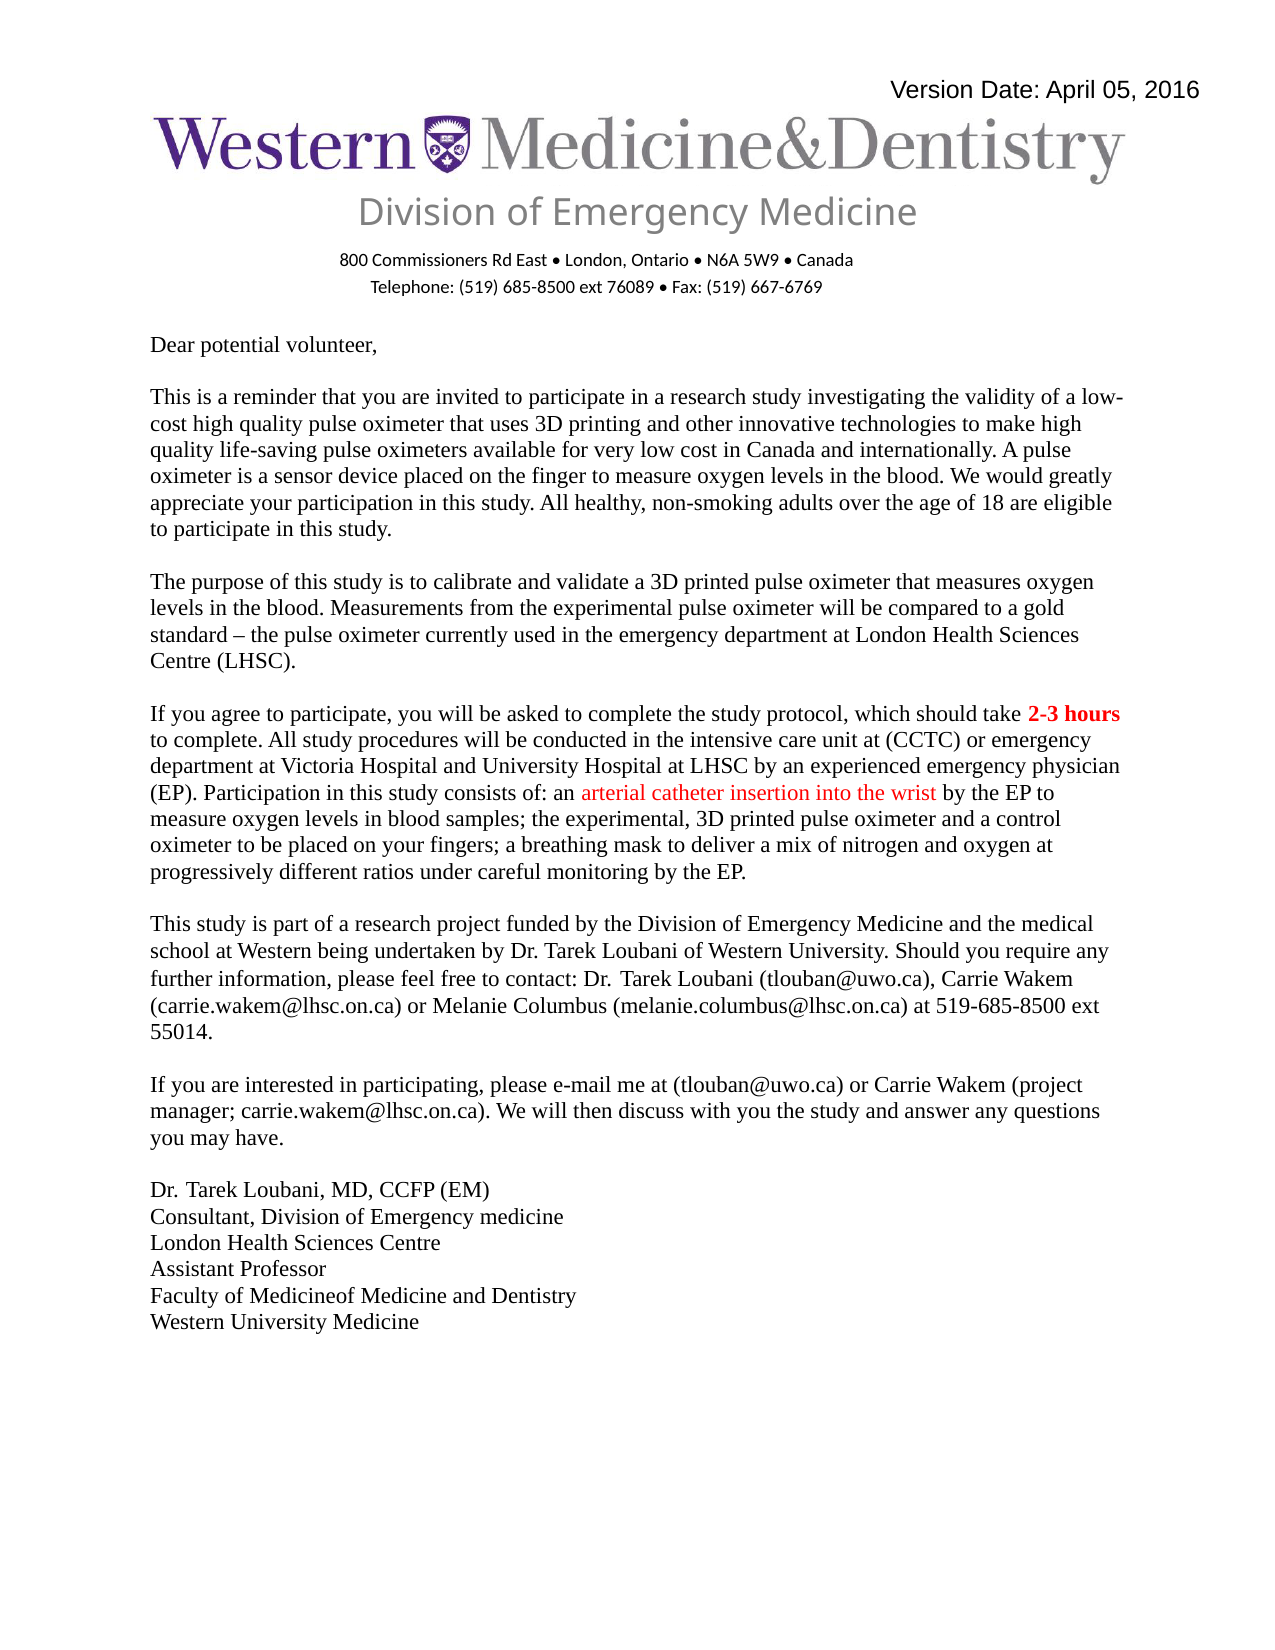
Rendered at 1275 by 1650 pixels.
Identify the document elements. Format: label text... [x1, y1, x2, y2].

text If you are interested in participating, please e-mail me at (tlouban@uwo.ca) or Carrie Wakem (project manager; carrie.wakem@lhsc.on.ca). We will then discuss with you the study and answer any questions you may have. [150, 1071, 1125, 1150]
text Western University Medicine [150, 1308, 1200, 1334]
text Dr. Tarek Loubani, MD, CCFP (EM) [150, 1176, 1200, 1203]
text Consultant, Division of Emergency medicine [150, 1203, 1200, 1229]
text The purpose of this study is to calibrate and validate a 3D printed pulse oximeter that measures oxygen levels in the blood. Measurements from the experimental pulse oximeter will be compared to a gold standard – the pulse oximeter currently used in the emergency department at London Health Sciences Centre (LHSC). [150, 568, 1125, 673]
text This is a reminder that you are invited to participate in a research study investigating the validity of a low-cost high quality pulse oximeter that uses 3D printing and other innovative technologies to make high quality life-saving pulse oximeters available for very low cost in Canada and internationally. A pulse oximeter is a sensor device placed on the finger to measure oxygen levels in the blood. We would greatly appreciate your participation in this study. All healthy, non-smoking adults over the age of 18 are eligible to participate in this study. [150, 383, 1125, 542]
text London Health Sciences Centre [150, 1229, 1200, 1256]
text Division of Emergency Medicine [150, 186, 1125, 237]
text If you agree to participate, you will be asked to complete the study protocol, which should take 2-3 hours to complete. All study procedures will be conducted in the intensive care unit at (CCTC) or emergency department at Victoria Hospital and University Hospital at LHSC by an experienced emergency physician (EP). Participation in this study consists of: an arterial catheter insertion into the wrist by the EP to measure oxygen levels in blood samples; the experimental, 3D printed pulse oximeter and a control oximeter to be placed on your fingers; a breathing mask to deliver a mix of nitrogen and oxygen at progressively different ratios under careful monitoring by the EP. [150, 700, 1125, 884]
text Faculty of Medicineof Medicine and Dentistry [150, 1282, 1200, 1308]
text Dear potential volunteer, [150, 331, 1125, 357]
text Assistant Professor [150, 1256, 1200, 1282]
text This study is part of a research project funded by the Division of Emergency Medicine and the medical school at Western being undertaken by Dr. Tarek Loubani of Western University. Should you require any further information, please feel free to contact: Dr. Tarek Loubani (tlouban@uwo.ca), Carrie Wakem (carrie.wakem@lhsc.on.ca) or Melanie Columbus (melanie.columbus@lhsc.on.ca) at 519-685-8500 ext 55014. [150, 911, 1125, 1045]
